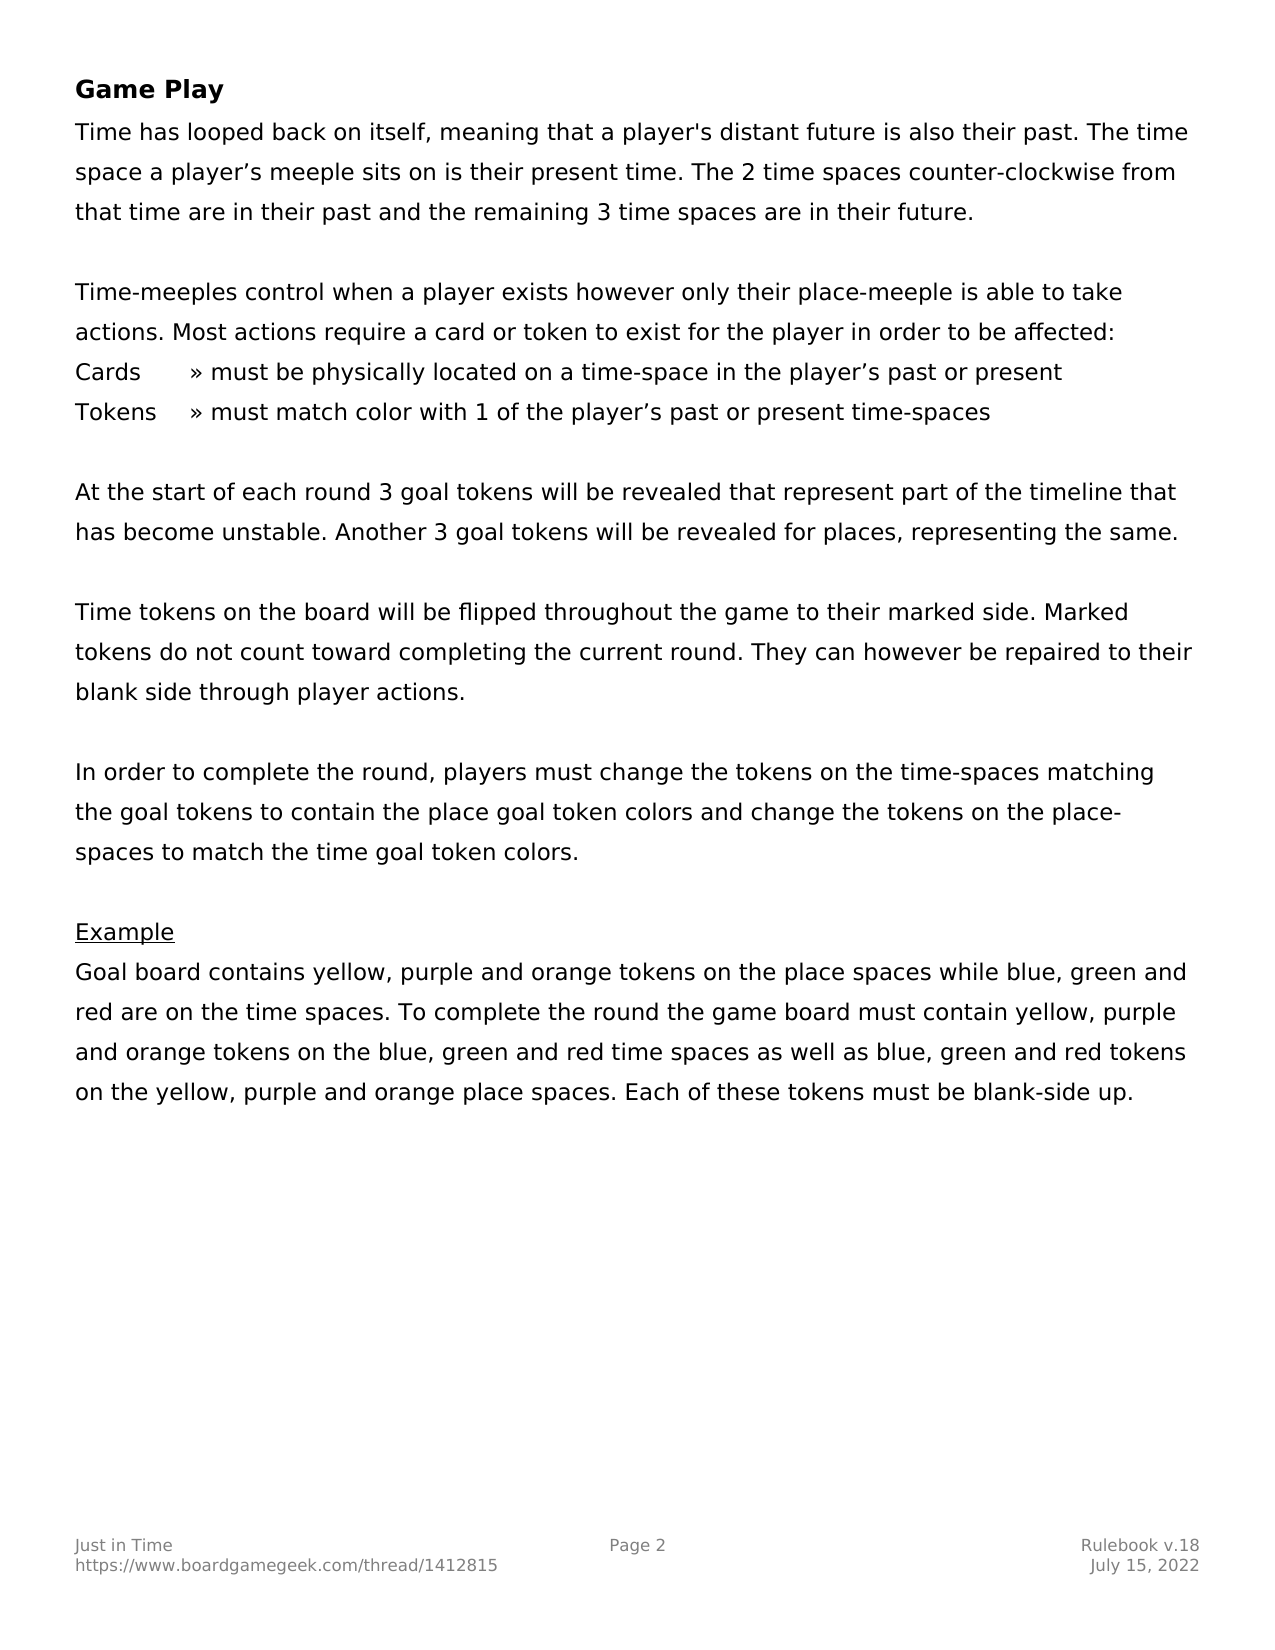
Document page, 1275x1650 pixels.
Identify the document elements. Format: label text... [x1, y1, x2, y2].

text Game Play [75, 75, 1200, 104]
text In order to complete the round, players must change the tokens on the time-spaces matching the goal tokens to contain the place goal token colors and change the tokens on the place-spaces to match the time goal token colors. [75, 759, 1200, 865]
text Time tokens on the board will be flipped throughout the game to their marked side. Marked tokens do not count toward completing the current round. They can however be repaired to their blank side through player actions. [75, 599, 1200, 705]
text Tokens » must match color with 1 of the player’s past or present time-spaces [75, 399, 1200, 425]
text At the start of each round 3 goal tokens will be revealed that represent part of the timeline that has become unstable. Another 3 goal tokens will be revealed for places, representing the same. [75, 479, 1200, 545]
text Example Goal board contains yellow, purple and orange tokens on the place spaces while blue, green and red are on the time spaces. To complete the round the game board must contain yellow, purple and orange tokens on the blue, green and red time spaces as well as blue, green and red tokens on the yellow, purple and orange place spaces. Each of these tokens must be blank-side up. [75, 919, 1200, 1105]
text Time-meeples control when a player exists however only their place-meeple is able to take actions. Most actions require a card or token to exist for the player in order to be affected: [75, 279, 1200, 345]
text Cards » must be physically located on a time-space in the player’s past or present [75, 359, 1200, 385]
text Time has looped back on itself, meaning that a player's distant future is also their past. The time space a player’s meeple sits on is their present time. The 2 time spaces counter-clockwise from that time are in their past and the remaining 3 time spaces are in their future. [75, 119, 1200, 225]
